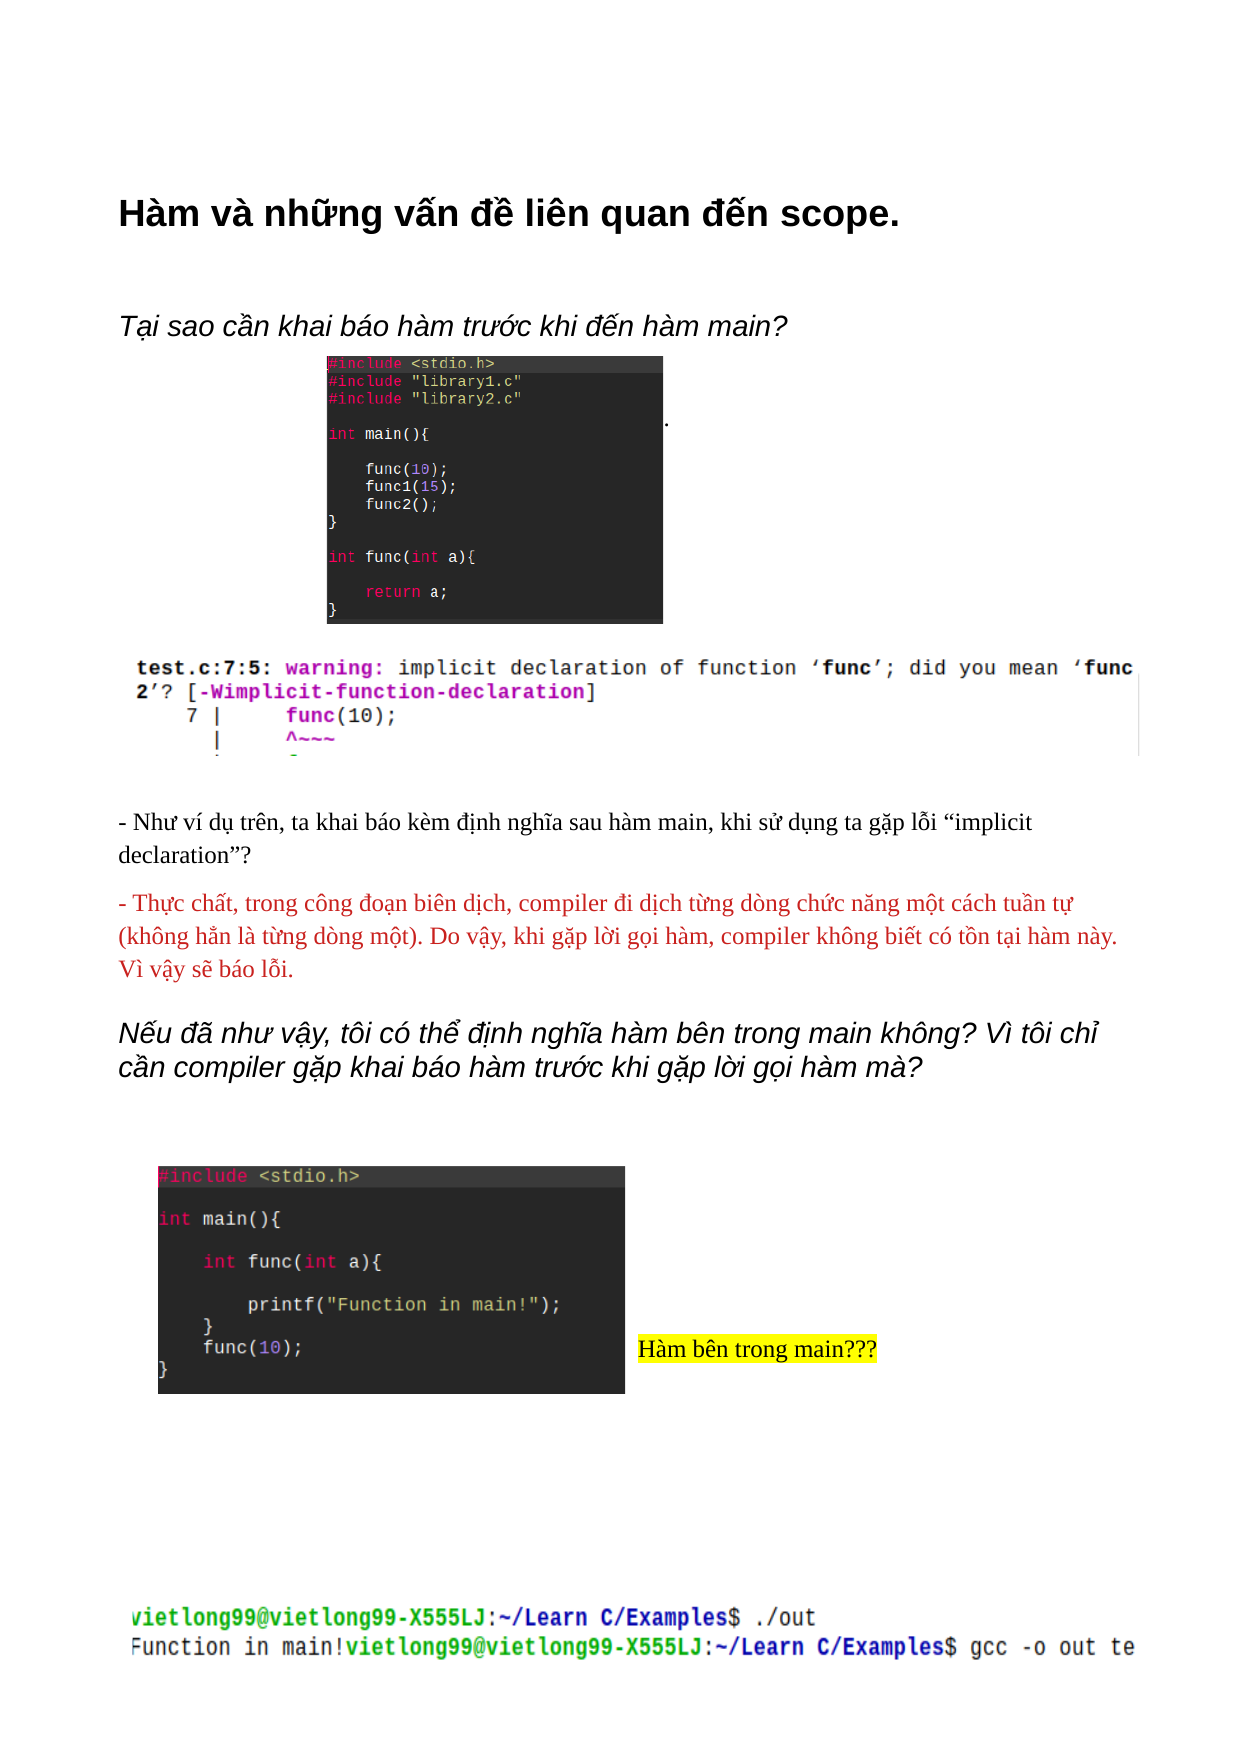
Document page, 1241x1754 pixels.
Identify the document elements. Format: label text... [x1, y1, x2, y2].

subtitle Tại sao cần khai báo hàm trước khi đến hàm main? [118, 309, 1122, 343]
text Hàm bên trong main??? [626, 1334, 1122, 1363]
picture [135, 657, 1140, 756]
picture [326, 356, 664, 624]
subtitle Hàm và những vấn đề liên quan đến scope. [118, 191, 1122, 234]
picture [158, 1165, 626, 1394]
text [118, 403, 326, 432]
picture [132, 1601, 1137, 1666]
text . [664, 403, 1122, 432]
text [118, 1334, 158, 1363]
text - Như ví dụ trên, ta khai báo kèm định nghĩa sau hàm main, khi sử dụng ta gặp lỗi “implicit declaration”? [118, 807, 1122, 869]
subtitle Nếu đã như vậy, tôi có thể định nghĩa hàm bên trong main không? Vì tôi chỉ cần compiler gặp khai báo hàm trước khi gặp lời gọi hàm mà? [118, 1016, 1122, 1084]
text - Thực chất, trong công đoạn biên dịch, compiler đi dịch từng dòng chức năng một cách tuần tự (không hẳn là từng dòng một). Do vậy, khi gặp lời gọi hàm, compiler không biết có tồn tại hàm này. Vì vậy sẽ báo lỗi. [118, 888, 1122, 983]
